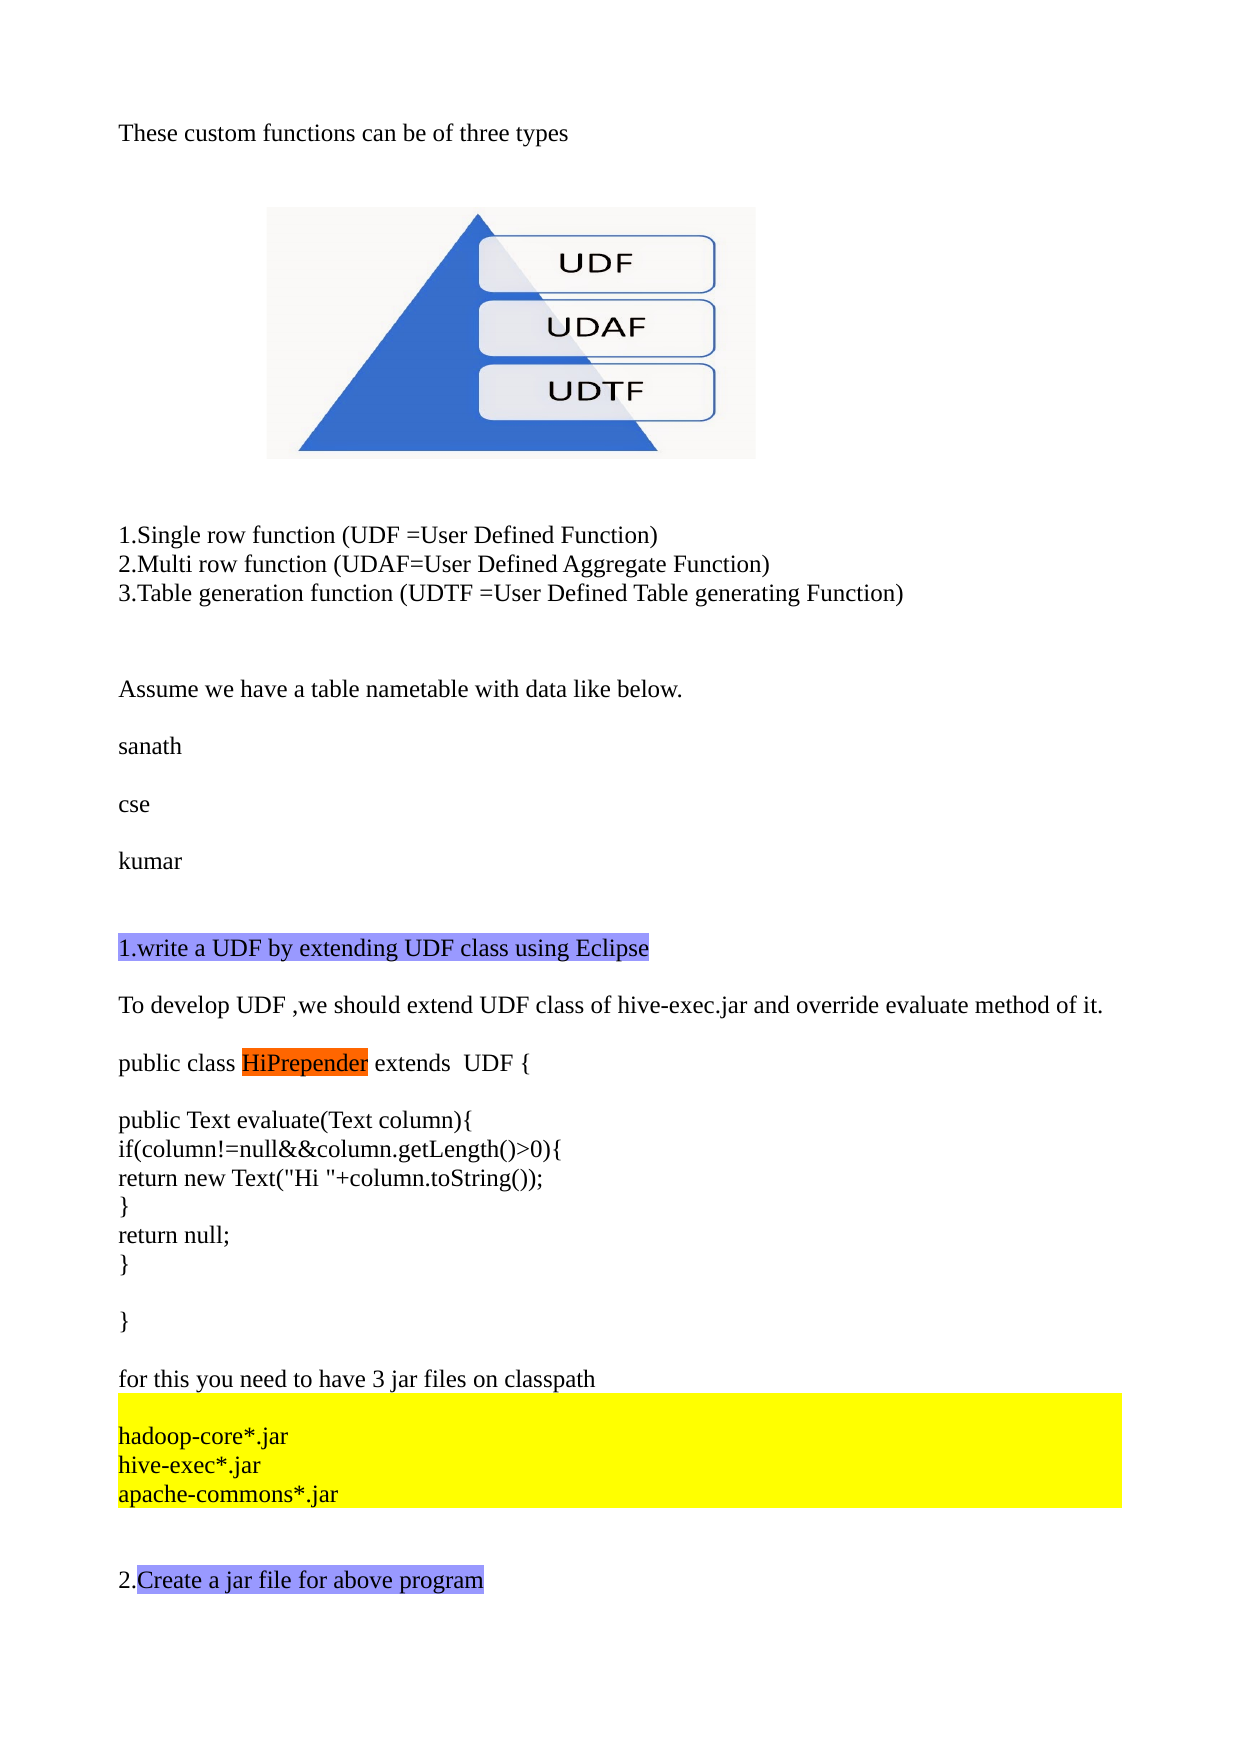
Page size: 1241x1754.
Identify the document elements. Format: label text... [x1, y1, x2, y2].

text 2.Multi row function (UDAF=User Defined Aggregate Function) [118, 549, 1122, 578]
text public class HiPrepender extends UDF { [118, 1048, 1122, 1076]
text 3.Table generation function (UDTF =User Defined Table generating Function) [118, 578, 1122, 607]
text if(column!=null&&column.getLength()>0){ [118, 1134, 1122, 1163]
text apache-commons*.jar [118, 1479, 1122, 1508]
text return new Text("Hi "+column.toString()); [118, 1163, 1122, 1191]
text To develop UDF ,we should extend UDF class of hive-exec.jar and override evaluate method of it. [118, 990, 1122, 1019]
text 1.Single row function (UDF =User Defined Function) [118, 521, 1122, 549]
text hadoop-core*.jar [118, 1421, 1122, 1450]
text public Text evaluate(Text column){ [118, 1105, 1122, 1134]
text kumar [118, 846, 1122, 875]
text } [118, 1191, 1122, 1220]
text hive-exec*.jar [118, 1450, 1122, 1479]
text } [118, 1249, 1122, 1278]
text These custom functions can be of three types [118, 118, 1122, 147]
text return null; [118, 1220, 1122, 1249]
text cse [118, 789, 1122, 846]
text sanath [118, 731, 1122, 789]
text Assume we have a table nametable with data like below. [118, 674, 1122, 703]
text 1.write a UDF by extending UDF class using Eclipse [118, 933, 1122, 961]
picture [266, 207, 756, 459]
text 2.Create a jar file for above program [118, 1565, 1122, 1594]
text for this you need to have 3 jar files on classpath [118, 1364, 1122, 1393]
text } [118, 1306, 1122, 1335]
